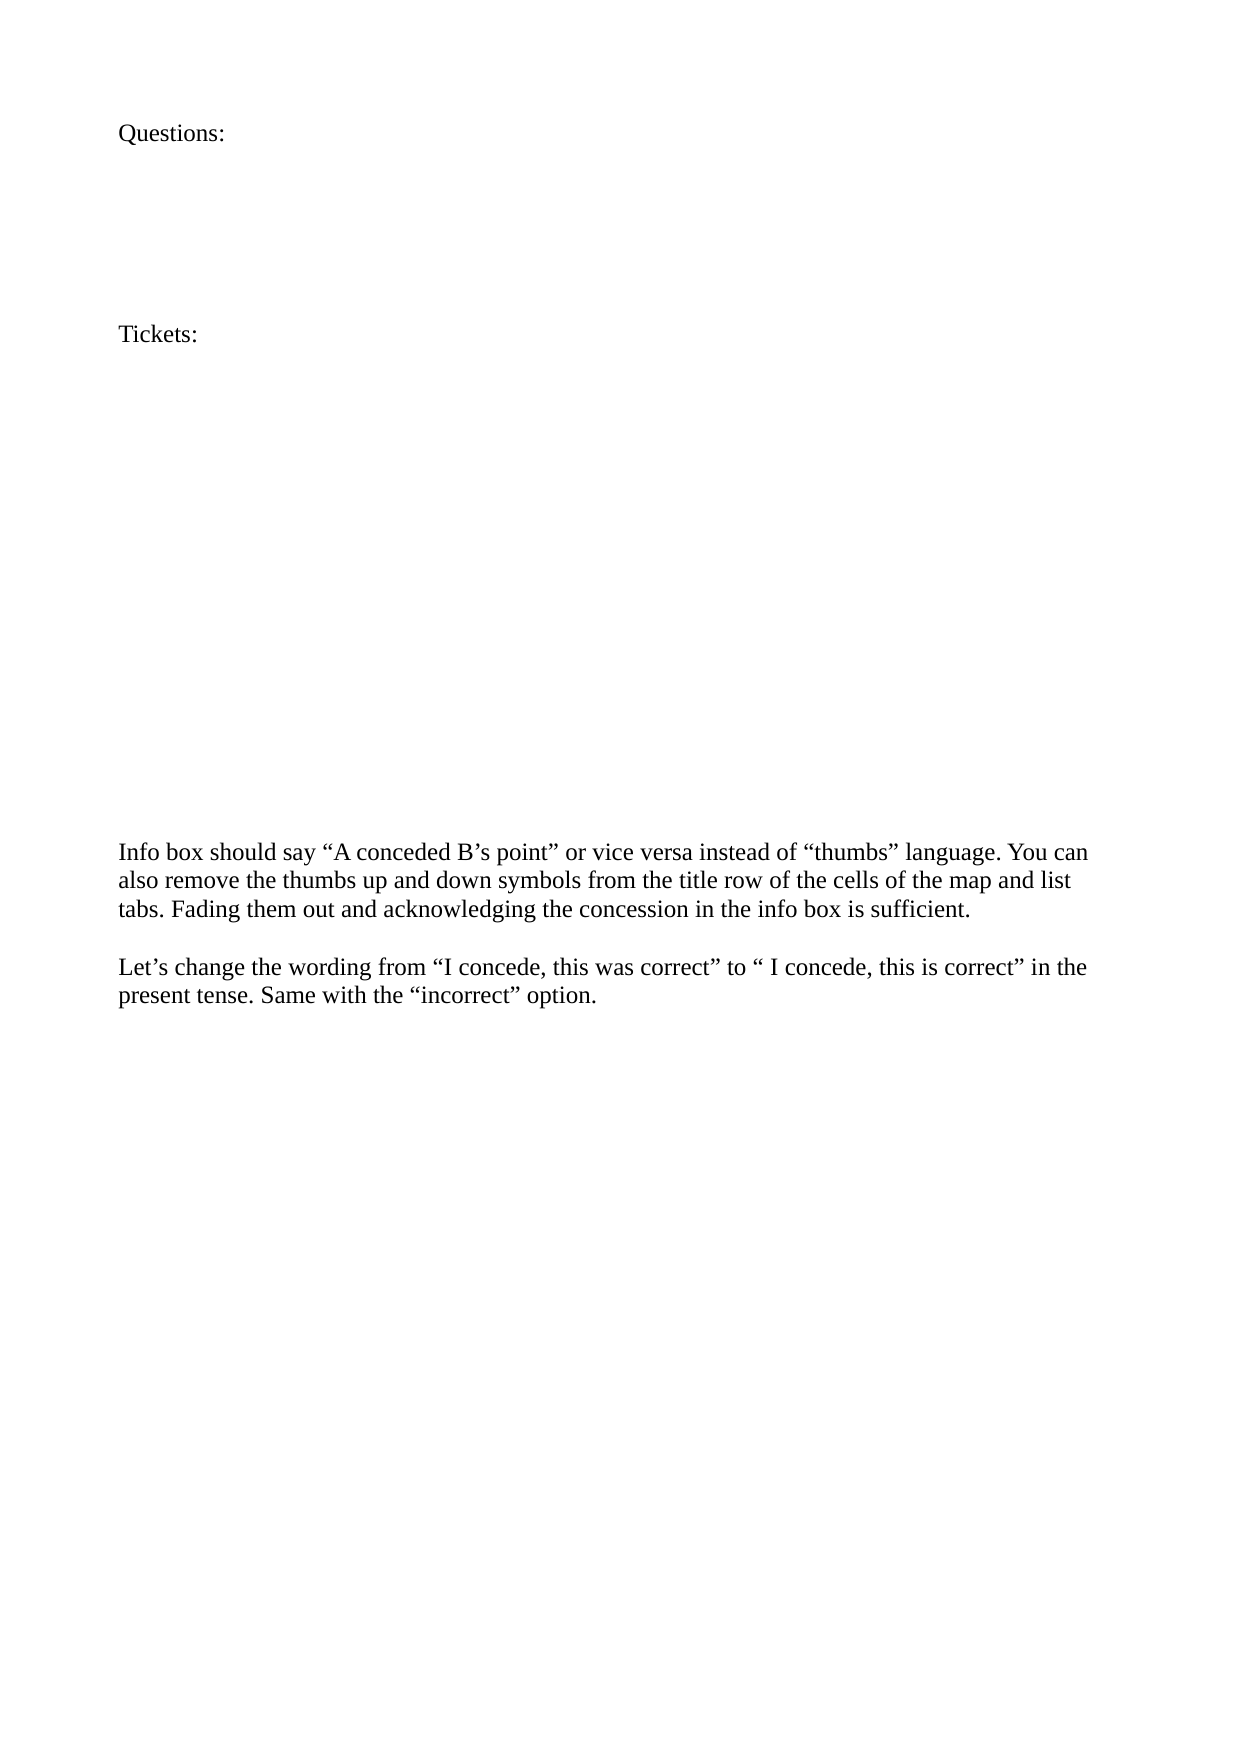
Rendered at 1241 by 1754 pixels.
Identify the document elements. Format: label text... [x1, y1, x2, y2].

text Tickets: [118, 319, 1122, 348]
text Questions: [118, 118, 1122, 147]
text Info box should say “A conceded B’s point” or vice versa instead of “thumbs” language. You can also remove the thumbs up and down symbols from the title row of the cells of the map and list tabs. Fading them out and acknowledging the concession in the info box is sufficient. [118, 837, 1122, 923]
text Let’s change the wording from “I concede, this was correct” to “ I concede, this is correct” in the present tense. Same with the “incorrect” option. [118, 952, 1122, 1009]
